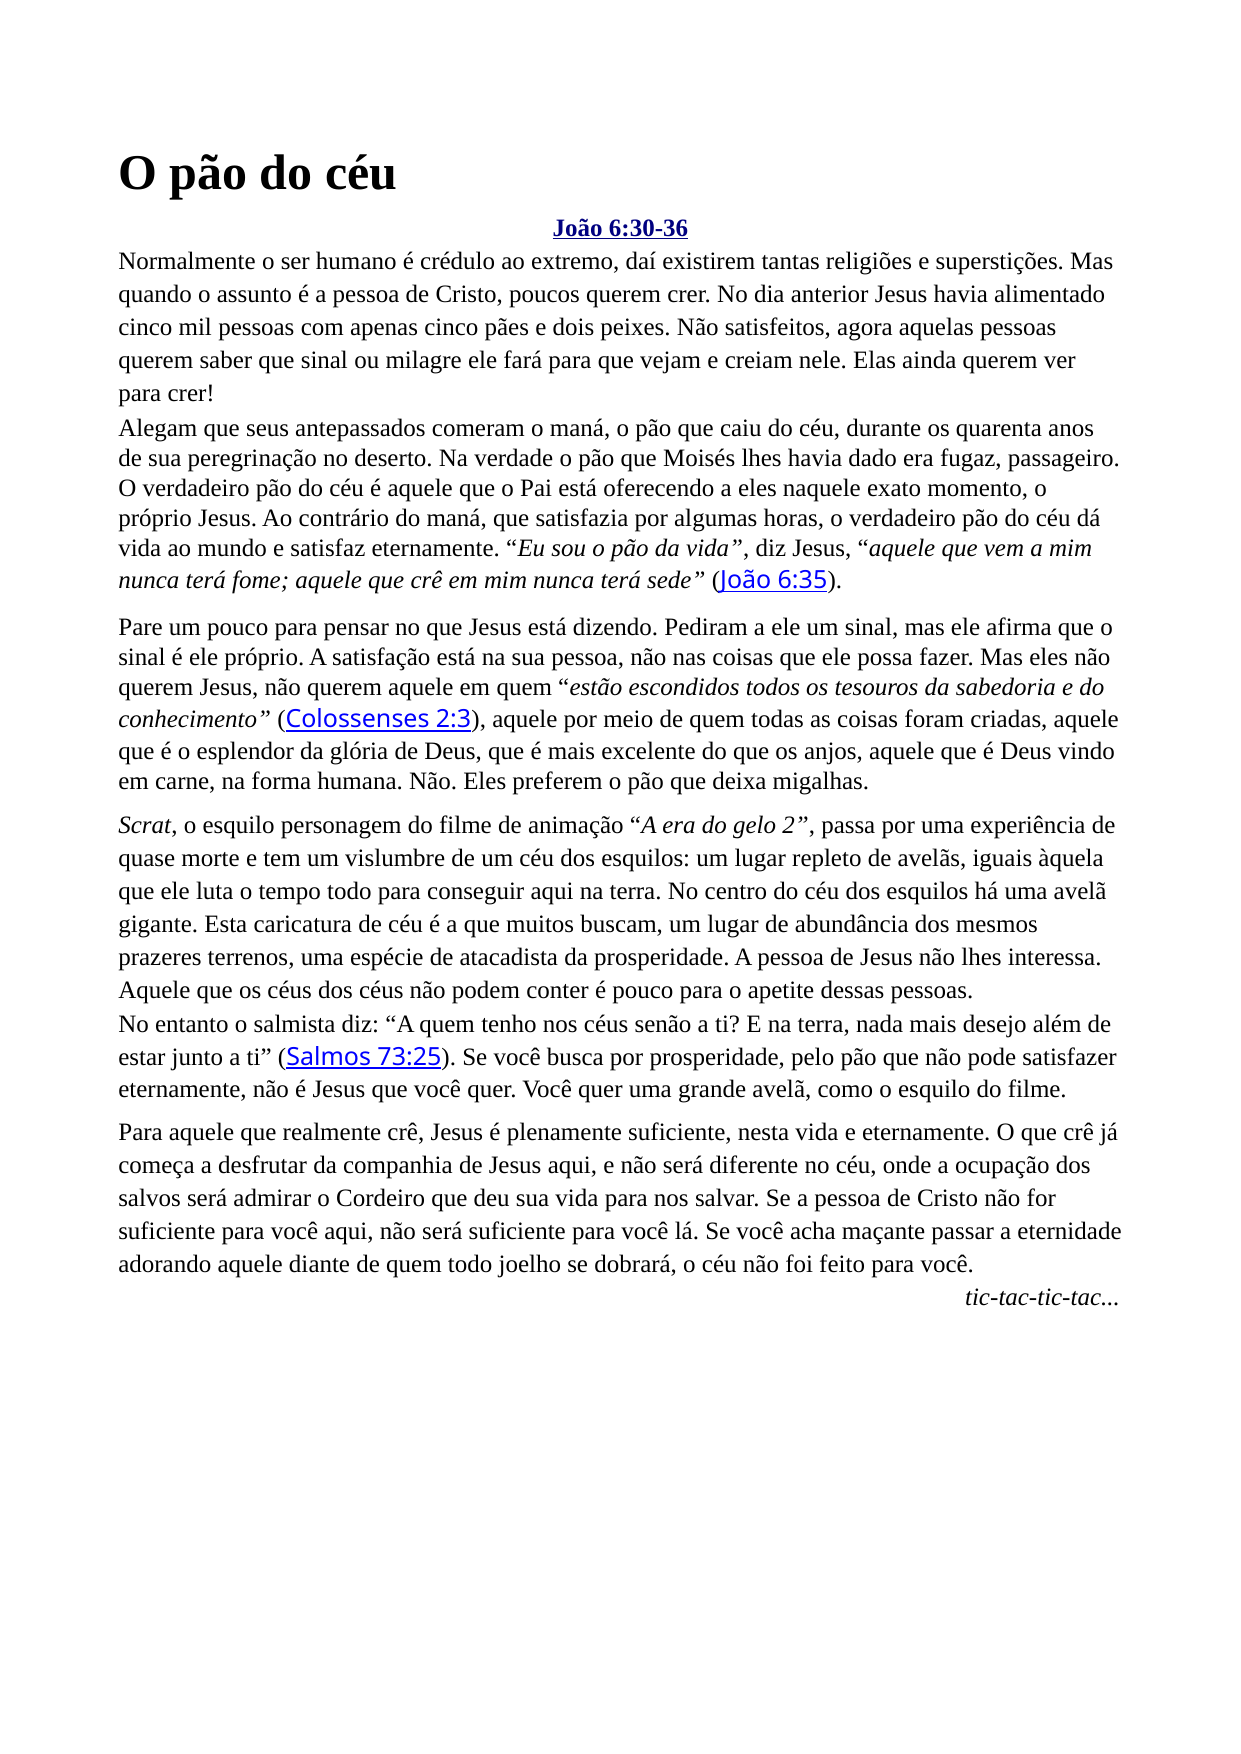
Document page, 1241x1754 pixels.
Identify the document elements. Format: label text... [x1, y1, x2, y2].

text Normalmente o ser humano é crédulo ao extremo, daí existirem tantas religiões e superstições. Mas quando o assunto é a pessoa de Cristo, poucos querem crer. No dia anterior Jesus havia alimentado cinco mil pessoas com apenas cinco pães e dois peixes. Não satisfeitos, agora aquelas pessoas querem saber que sinal ou milagre ele fará para que vejam e creiam nele. Elas ainda querem ver para crer! [118, 246, 1122, 407]
text Alegam que seus antepassados comeram o maná, o pão que caiu do céu, durante os quarenta anos de sua peregrinação no deserto. Na verdade o pão que Moisés lhes havia dado era fugaz, passageiro. O verdadeiro pão do céu é aquele que o Pai está oferecendo a eles naquele exato momento, o próprio Jesus. Ao contrário do maná, que satisfazia por algumas horas, o verdadeiro pão do céu dá vida ao mundo e satisfaz eternamente. “Eu sou o pão da vida”, diz Jesus, “aquele que vem a mim nunca terá fome; aquele que crê em mim nunca terá sede” (João 6:35). [118, 411, 1122, 596]
text João 6:30-36 [118, 213, 1122, 242]
text tic-tac-tic-tac... [118, 1282, 1122, 1311]
text Pare um pouco para pensar no que Jesus está dizendo. Pediram a ele um sinal, mas ele afirma que o sinal é ele próprio. A satisfação está na sua pessoa, não nas coisas que ele possa fazer. Mas eles não querem Jesus, não querem aquele em quem “estão escondidos todos os tesouros da sabedoria e do conhecimento” (Colossenses 2:3), aquele por meio de quem todas as coisas foram criadas, aquele que é o esplendor da glória de Deus, que é mais excelente do que os anjos, aquele que é Deus vindo em carne, na forma humana. Não. Eles preferem o pão que deixa migalhas. [118, 611, 1122, 795]
subtitle O pão do céu [118, 143, 1122, 201]
text Para aquele que realmente crê, Jesus é plenamente suficiente, nesta vida e eternamente. O que crê já começa a desfrutar da companhia de Jesus aqui, e não será diferente no céu, onde a ocupação dos salvos será admirar o Cordeiro que deu sua vida para nos salvar. Se a pessoa de Cristo não for suficiente para você aqui, não será suficiente para você lá. Se você acha maçante passar a eternidade adorando aquele diante de quem todo joelho se dobrará, o céu não foi feito para você. [118, 1117, 1122, 1278]
text Scrat, o esquilo personagem do filme de animação “A era do gelo 2”, passa por uma experiência de quase morte e tem um vislumbre de um céu dos esquilos: um lugar repleto de avelãs, iguais àquela que ele luta o tempo todo para conseguir aqui na terra. No centro do céu dos esquilos há uma avelã gigante. Esta caricatura de céu é a que muitos buscam, um lugar de abundância dos mesmos prazeres terrenos, uma espécie de atacadista da prosperidade. A pessoa de Jesus não lhes interessa. Aquele que os céus dos céus não podem conter é pouco para o apetite dessas pessoas. [118, 810, 1122, 1004]
text No entanto o salmista diz: “A quem tenho nos céus senão a ti? E na terra, nada mais desejo além de estar junto a ti” (Salmos 73:25). Se você busca por prosperidade, pelo pão que não pode satisfazer eternamente, não é Jesus que você quer. Você quer uma grande avelã, como o esquilo do filme. [118, 1008, 1122, 1102]
